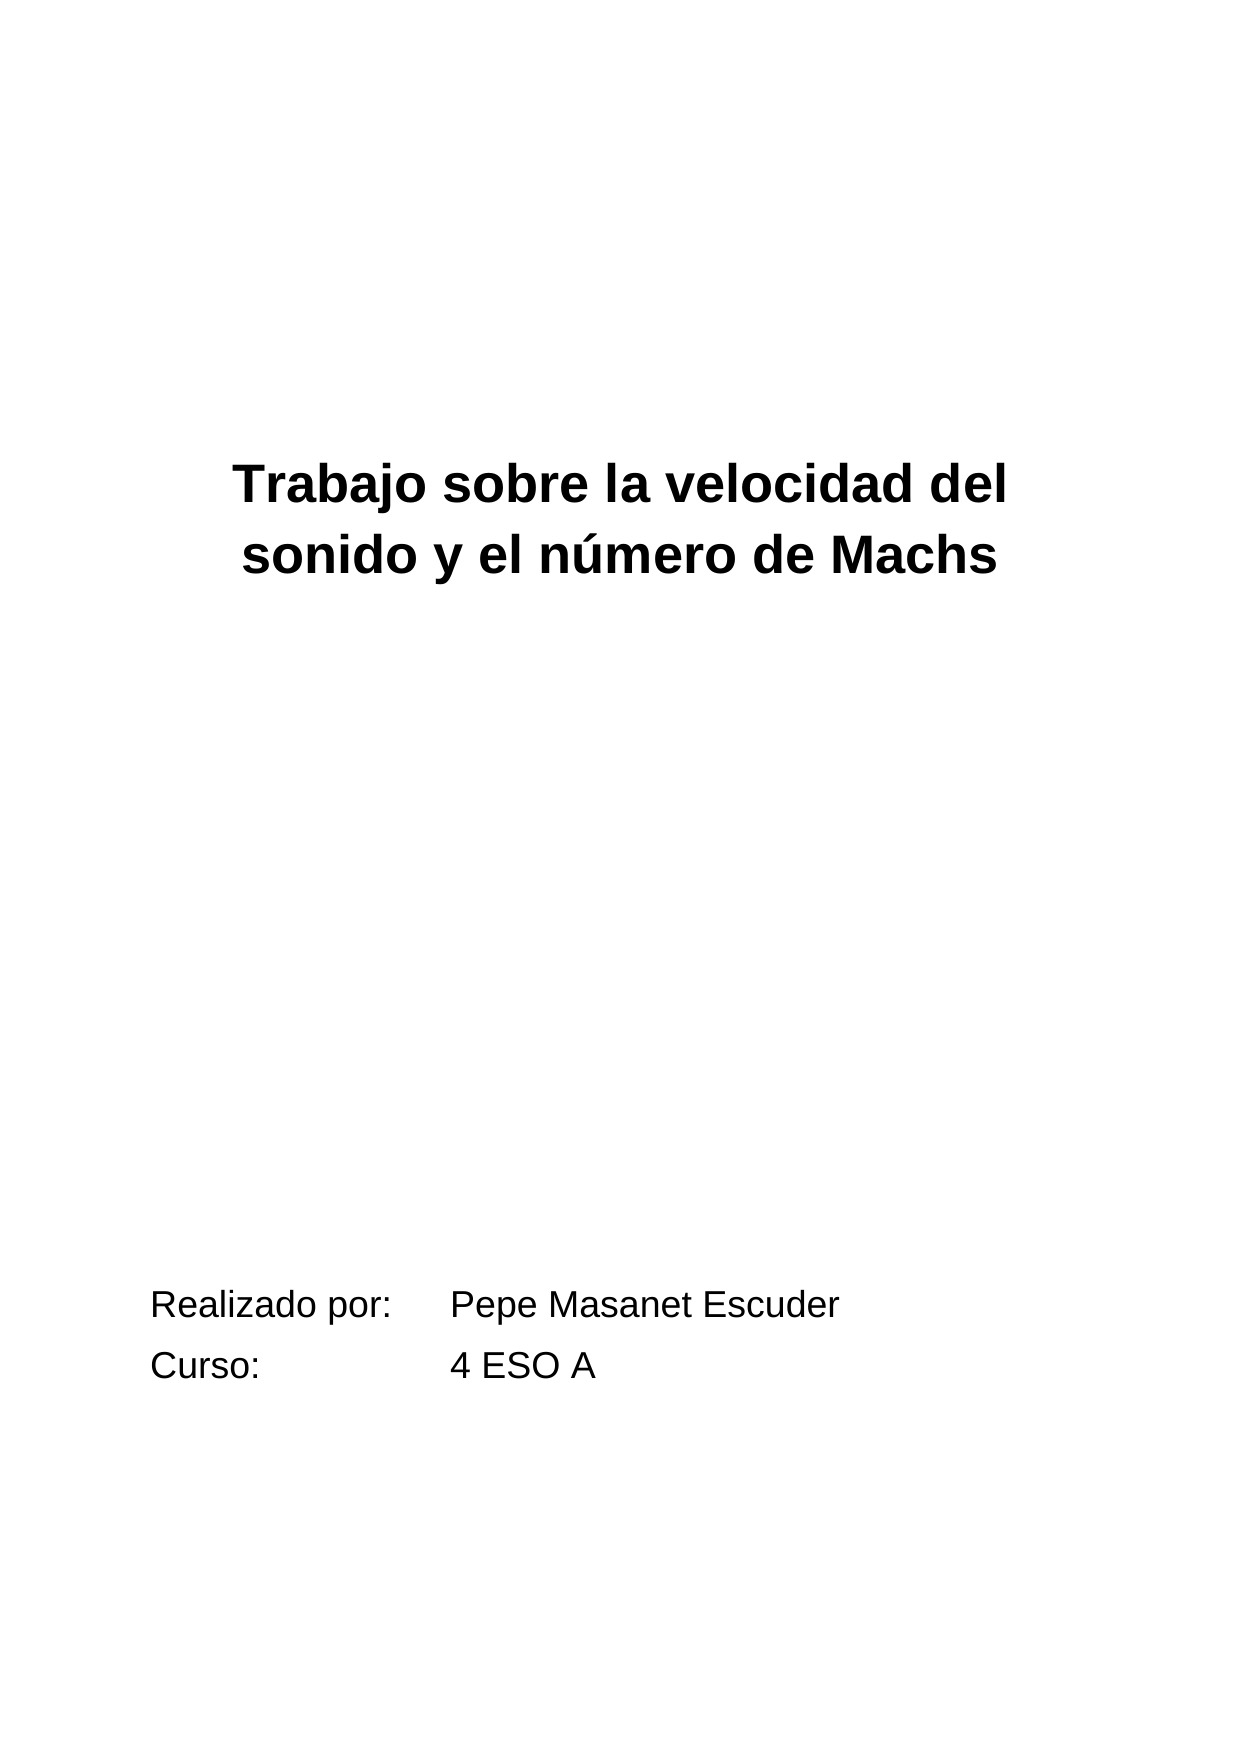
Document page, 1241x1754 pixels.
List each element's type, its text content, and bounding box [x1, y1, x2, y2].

text Trabajo sobre la velocidad del sonido y el número de Machs [150, 451, 1090, 585]
text Curso: 4 ESO A [150, 1344, 1090, 1387]
text Realizado por: Pepe Masanet Escuder [150, 1282, 1090, 1325]
